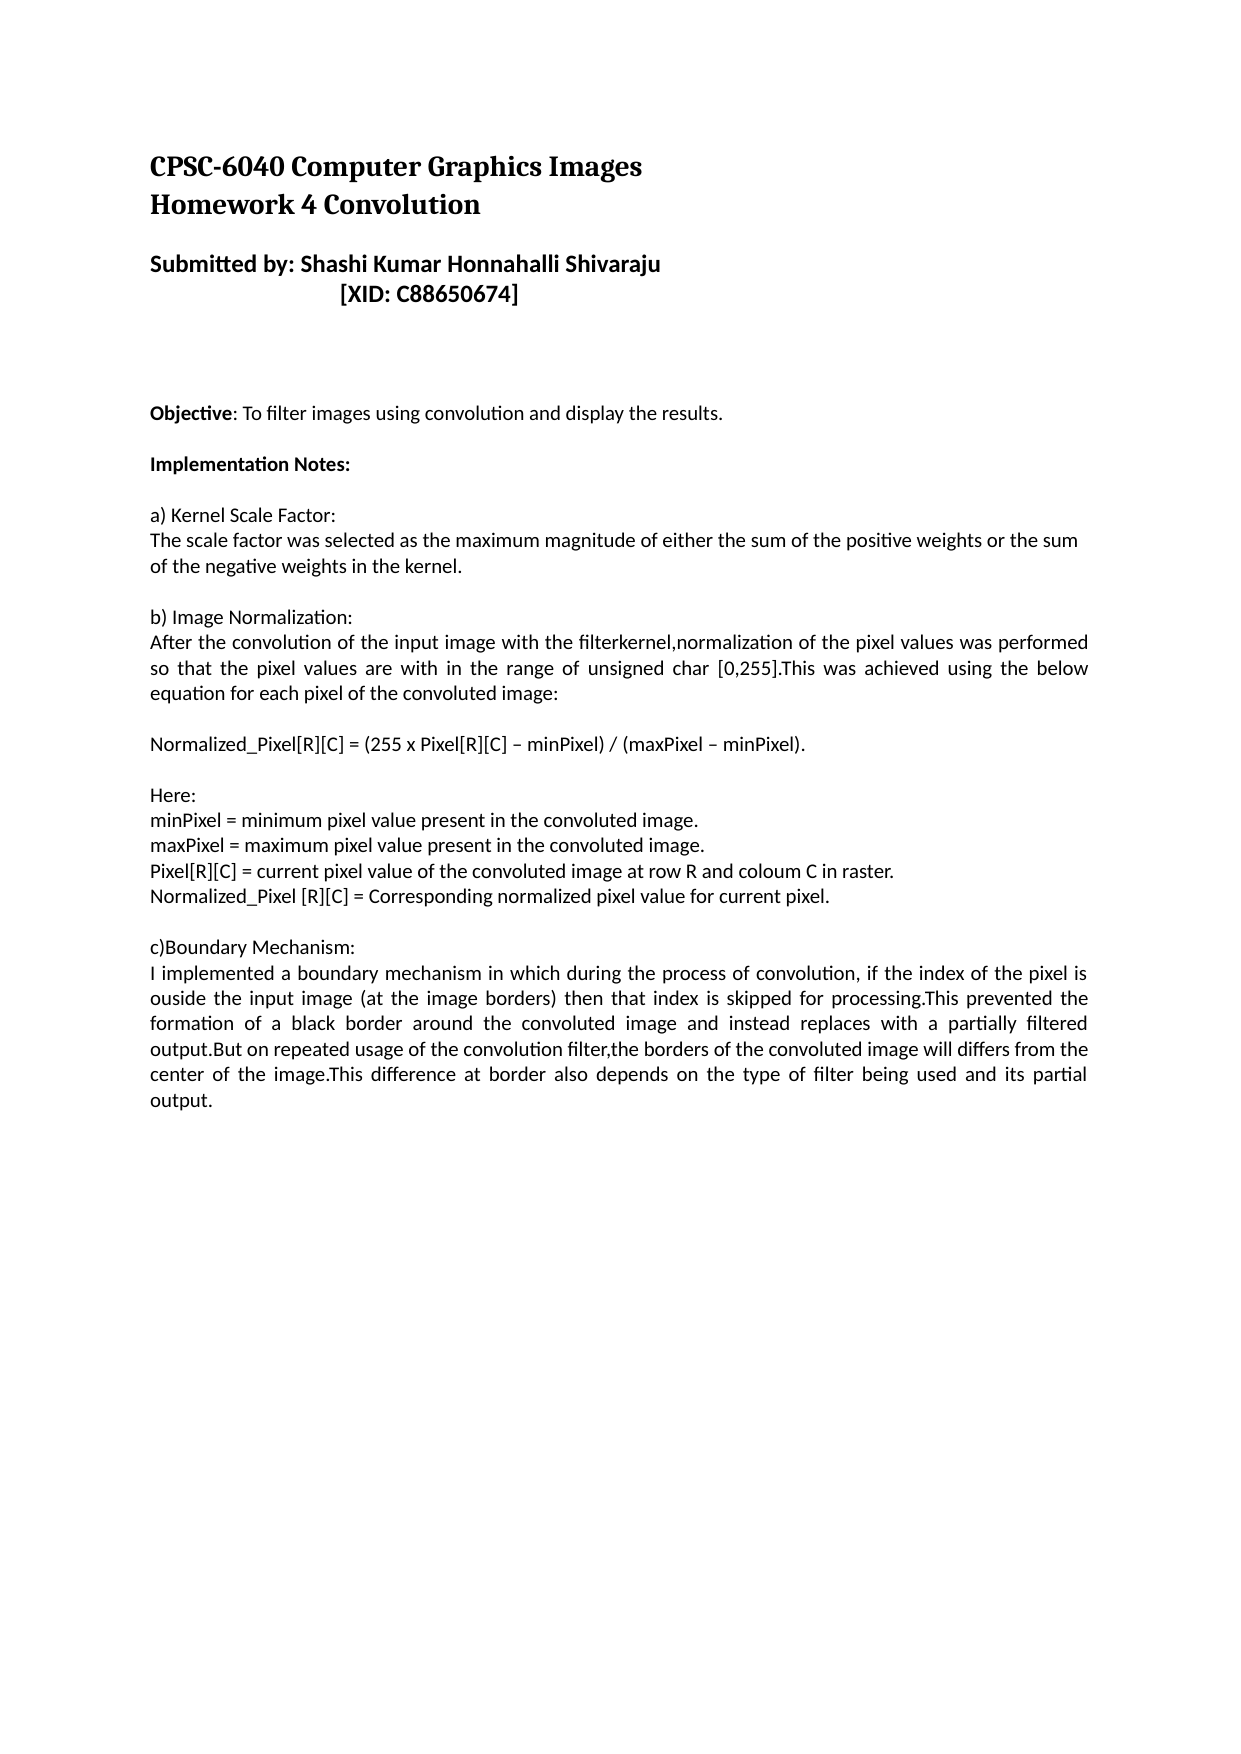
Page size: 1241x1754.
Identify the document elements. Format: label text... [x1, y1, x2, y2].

text CPSC-6040 Computer Graphics Images Homework 4 Convolution [150, 150, 1090, 222]
text Pixel[R][C] = current pixel value of the convoluted image at row R and coloum C in raster. [150, 858, 1090, 883]
text I implemented a boundary mechanism in which during the process of convolution, if the index of the pixel is ouside the input image (at the image borders) then that index is skipped for processing.This prevented the formation of a black border around the convoluted image and instead replaces with a partially filtered output.But on repeated usage of the convolution filter,the borders of the convoluted image will differs from the center of the image.This difference at border also depends on the type of filter being used and its partial output. [150, 960, 1090, 1112]
text Normalized_Pixel [R][C] = Corresponding normalized pixel value for current pixel. [150, 883, 1090, 909]
text maxPixel = maximum pixel value present in the convoluted image. [150, 833, 1090, 858]
text After the convolution of the input image with the filterkernel,normalization of the pixel values was performed so that the pixel values are with in the range of unsigned char [0,255].This was achieved using the below equation for each pixel of the convoluted image: [150, 629, 1090, 706]
text c)Boundary Mechanism: [150, 934, 1090, 960]
text Implementation Notes: [150, 451, 1090, 477]
text minPixel = minimum pixel value present in the convoluted image. [150, 807, 1090, 833]
text The scale factor was selected as the maximum magnitude of either the sum of the positive weights or the sum of the negative weights in the kernel. [150, 528, 1090, 578]
text a) Kernel Scale Factor: [150, 502, 1090, 528]
text Here: [150, 782, 1090, 807]
text Submitted by: Shashi Kumar Honnahalli Shivaraju [150, 248, 1090, 278]
text Normalized_Pixel[R][C] = (255 x Pixel[R][C] – minPixel) / (maxPixel – minPixel). [150, 731, 1090, 756]
text Objective: To filter images using convolution and display the results. [150, 401, 1090, 426]
text b) Image Normalization: [150, 604, 1090, 629]
text [XID: C88650674] [150, 278, 1090, 309]
